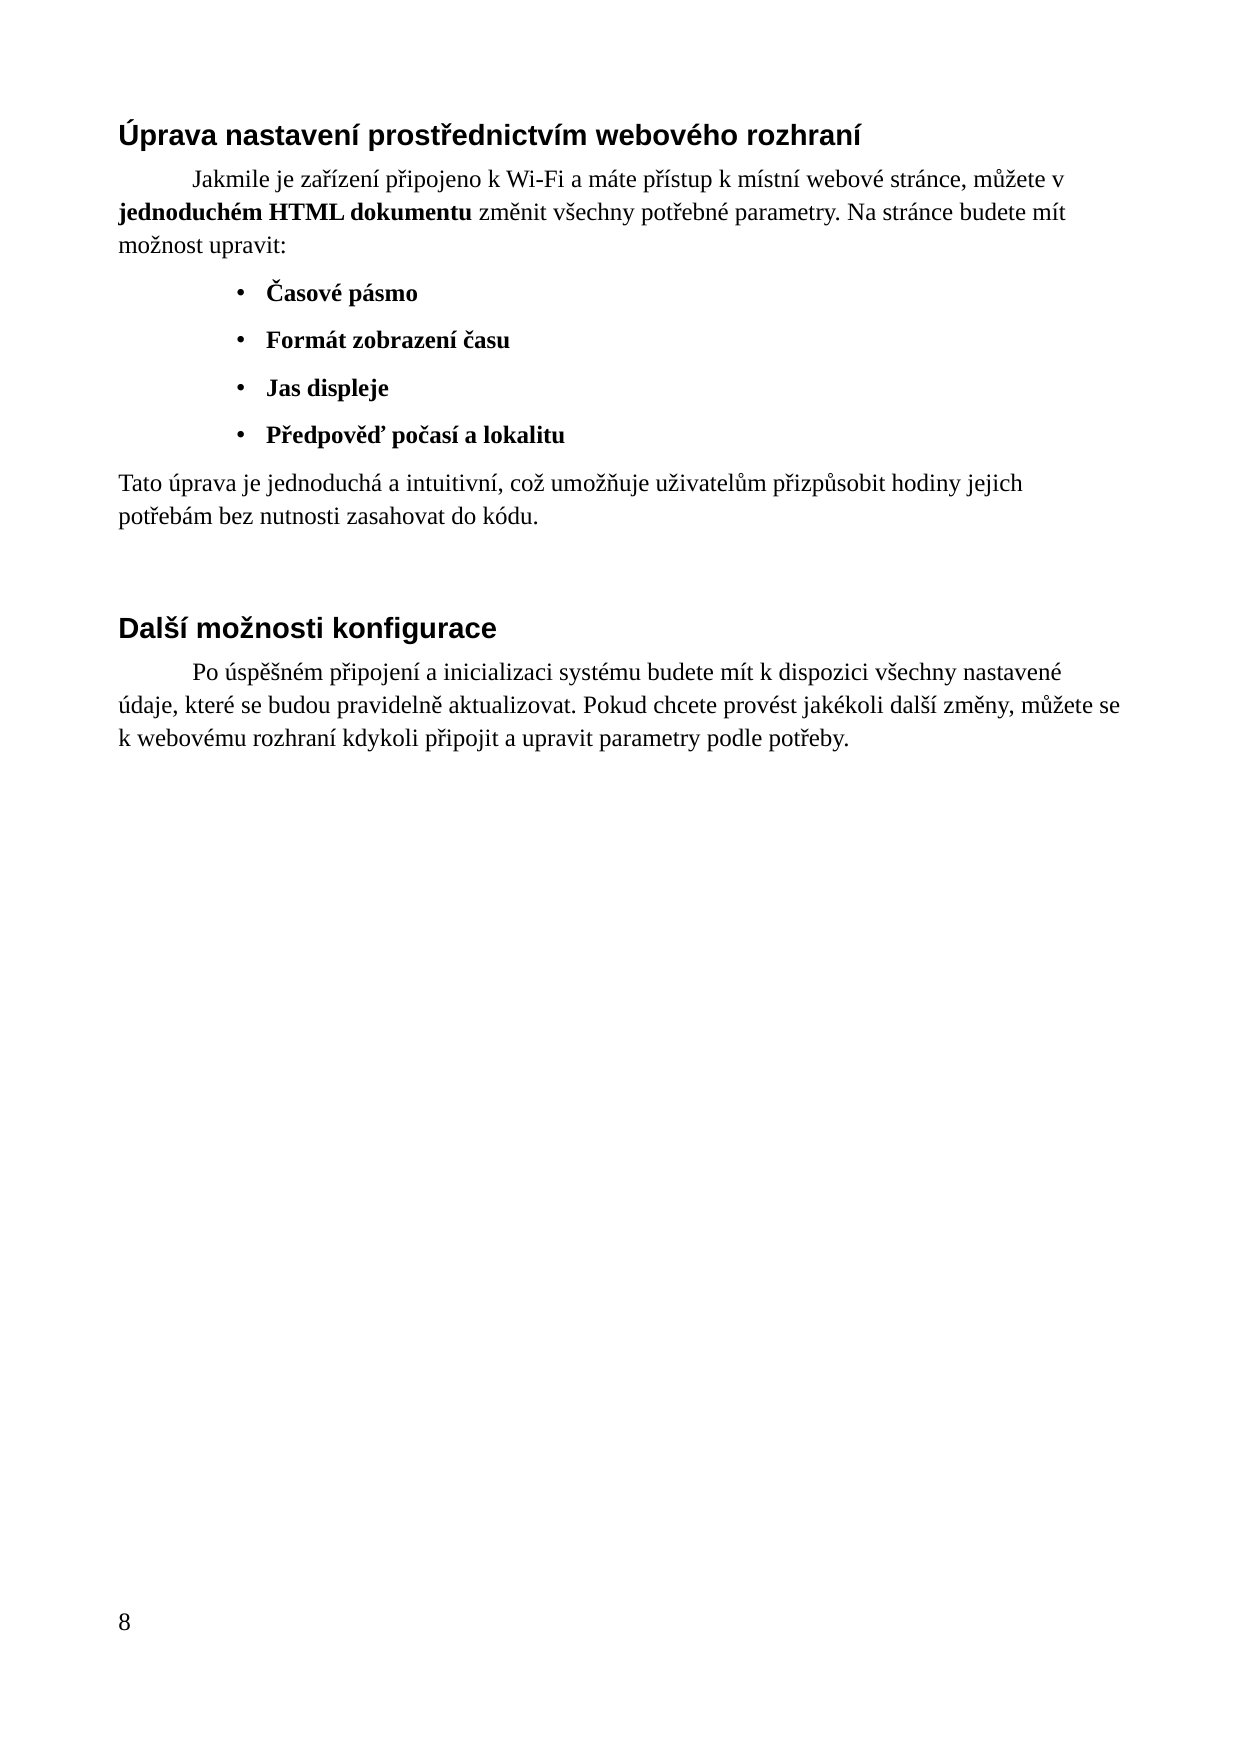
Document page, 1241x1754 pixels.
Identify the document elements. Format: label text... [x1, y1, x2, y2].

list Jas displeje [236, 373, 1122, 402]
subtitle Další možnosti konfigurace [118, 611, 1122, 644]
list Formát zobrazení času [236, 325, 1122, 354]
list Časové pásmo [236, 278, 1122, 307]
text Jakmile je zařízení připojeno k Wi-Fi a máte přístup k místní webové stránce, můžete v jednoduchém HTML dokumentu změnit všechny potřebné parametry. Na stránce budete mít možnost upravit: [118, 164, 1122, 259]
text Po úspěšném připojení a inicializaci systému budete mít k dispozici všechny nastavené údaje, které se budou pravidelně aktualizovat. Pokud chcete provést jakékoli další změny, můžete se k webovému rozhraní kdykoli připojit a upravit parametry podle potřeby. [118, 657, 1122, 752]
subtitle Úprava nastavení prostřednictvím webového rozhraní [118, 118, 1122, 152]
text Tato úprava je jednoduchá a intuitivní, což umožňuje uživatelům přizpůsobit hodiny jejich potřebám bez nutnosti zasahovat do kódu. [118, 468, 1122, 530]
list Předpověď počasí a lokalitu [236, 421, 1122, 449]
